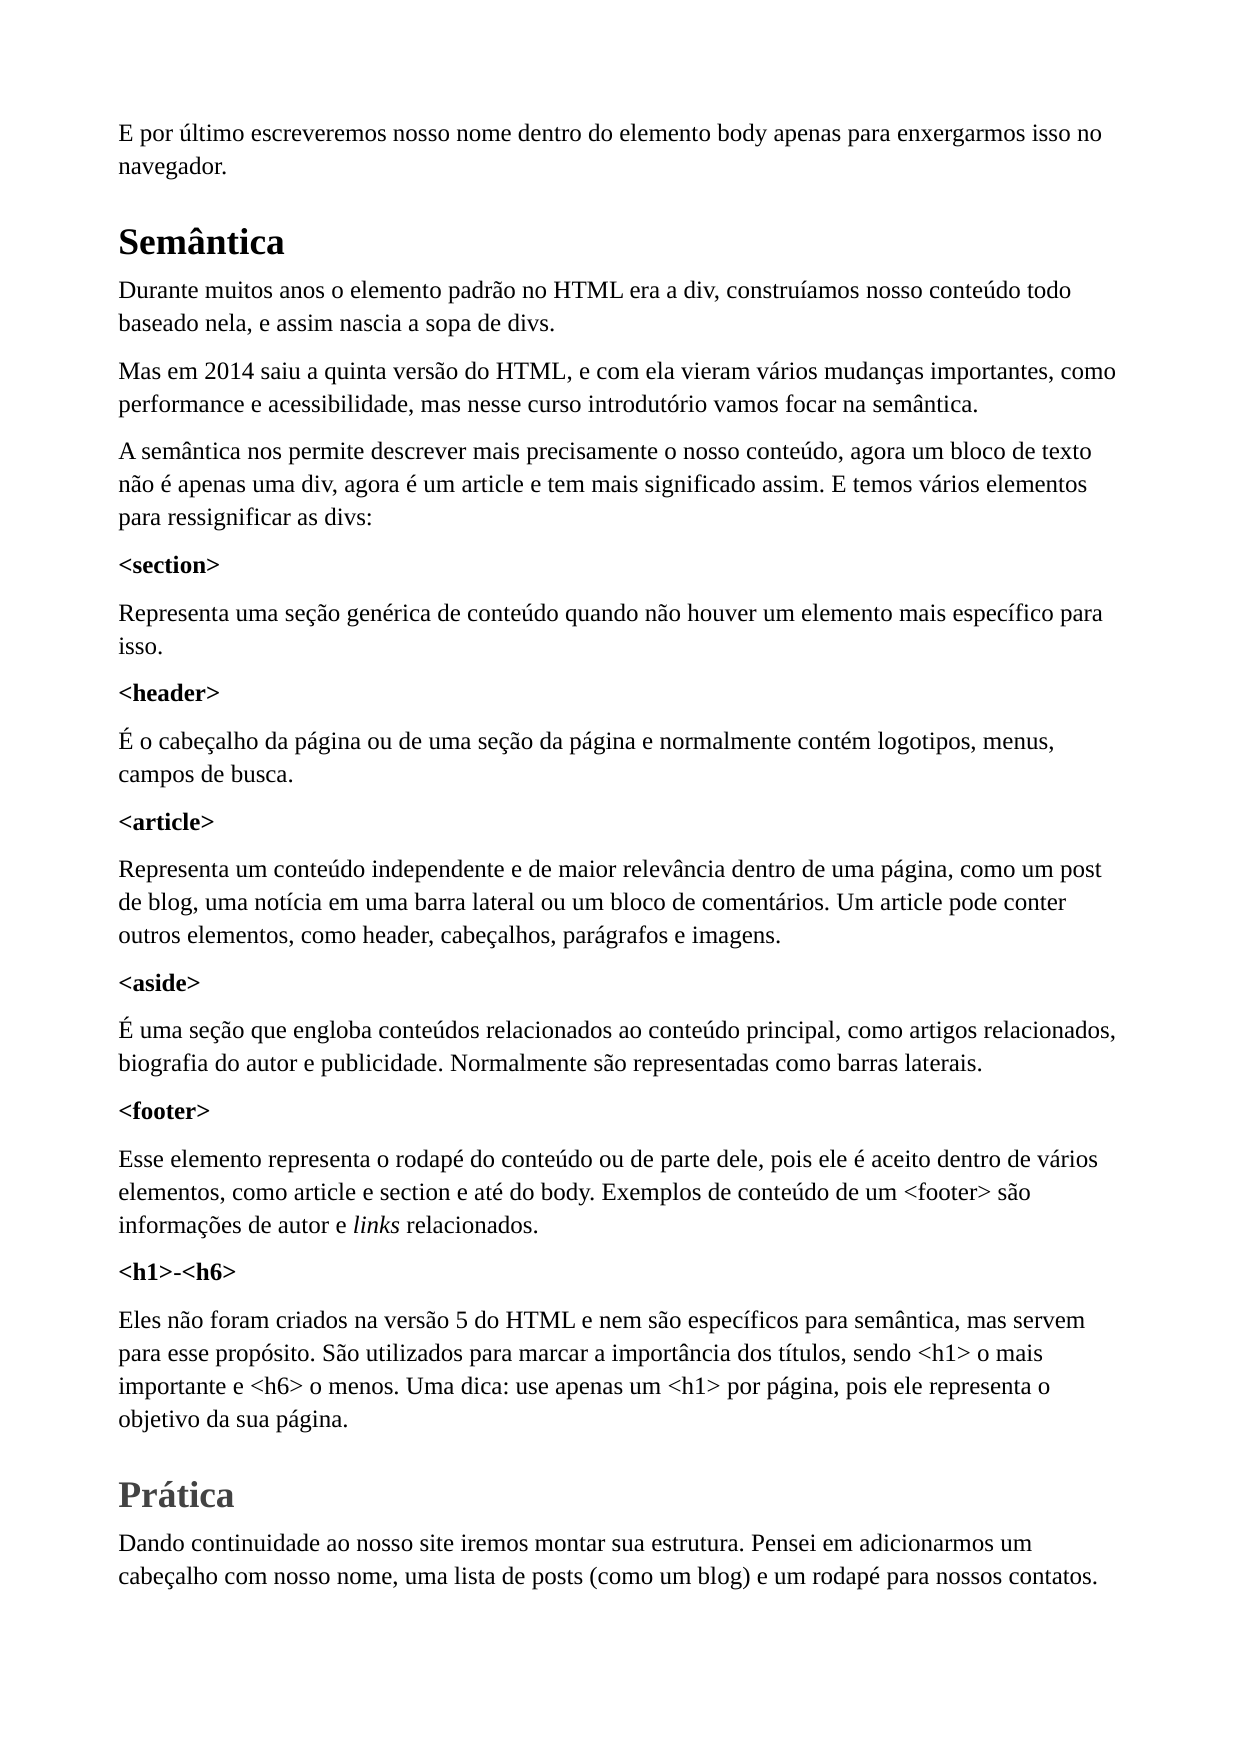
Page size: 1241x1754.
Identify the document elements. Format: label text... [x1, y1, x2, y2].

text <section> [118, 550, 1122, 579]
text <aside> [118, 968, 1122, 997]
text E por último escreveremos nosso nome dentro do elemento body apenas para enxergarmos isso no navegador. [118, 118, 1122, 180]
text Esse elemento representa o rodapé do conteúdo ou de parte dele, pois ele é aceito dentro de vários elementos, como article e section e até do body. Exemplos de conteúdo de um <footer> são informações de autor e links relacionados. [118, 1144, 1122, 1238]
text <footer> [118, 1096, 1122, 1125]
text Durante muitos anos o elemento padrão no HTML era a div, construíamos nosso conteúdo todo baseado nela, e assim nascia a sopa de divs. [118, 275, 1122, 337]
text <header> [118, 678, 1122, 707]
text Mas em 2014 saiu a quinta versão do HTML, e com ela vieram vários mudanças importantes, como performance e acessibilidade, mas nesse curso introdutório vamos focar na semântica. [118, 356, 1122, 418]
text Representa uma seção genérica de conteúdo quando não houver um elemento mais específico para isso. [118, 598, 1122, 659]
text Eles não foram criados na versão 5 do HTML e nem são específicos para semântica, mas servem para esse propósito. São utilizados para marcar a importância dos títulos, sendo <h1> o mais importante e <h6> o menos. Uma dica: use apenas um <h1> por página, pois ele representa o objetivo da sua página. [118, 1305, 1122, 1433]
subtitle Prática [118, 1472, 1122, 1516]
text <article> [118, 807, 1122, 835]
text É uma seção que engloba conteúdos relacionados ao conteúdo principal, como artigos relacionados, biografia do autor e publicidade. Normalmente são representadas como barras laterais. [118, 1015, 1122, 1077]
text Dando continuidade ao nosso site iremos montar sua estrutura. Pensei em adicionarmos um cabeçalho com nosso nome, uma lista de posts (como um blog) e um rodapé para nossos contatos. [118, 1528, 1122, 1590]
text A semântica nos permite descrever mais precisamente o nosso conteúdo, agora um bloco de texto não é apenas uma div, agora é um article e tem mais significado assim. E temos vários elementos para ressignificar as divs: [118, 436, 1122, 531]
text É o cabeçalho da página ou de uma seção da página e normalmente contém logotipos, menus, campos de busca. [118, 726, 1122, 788]
subtitle Semântica [118, 219, 1122, 263]
text Representa um conteúdo independente e de maior relevância dentro de uma página, como um post de blog, uma notícia em uma barra lateral ou um bloco de comentários. Um article pode conter outros elementos, como header, cabeçalhos, parágrafos e imagens. [118, 854, 1122, 949]
text <h1>-<h6> [118, 1257, 1122, 1286]
